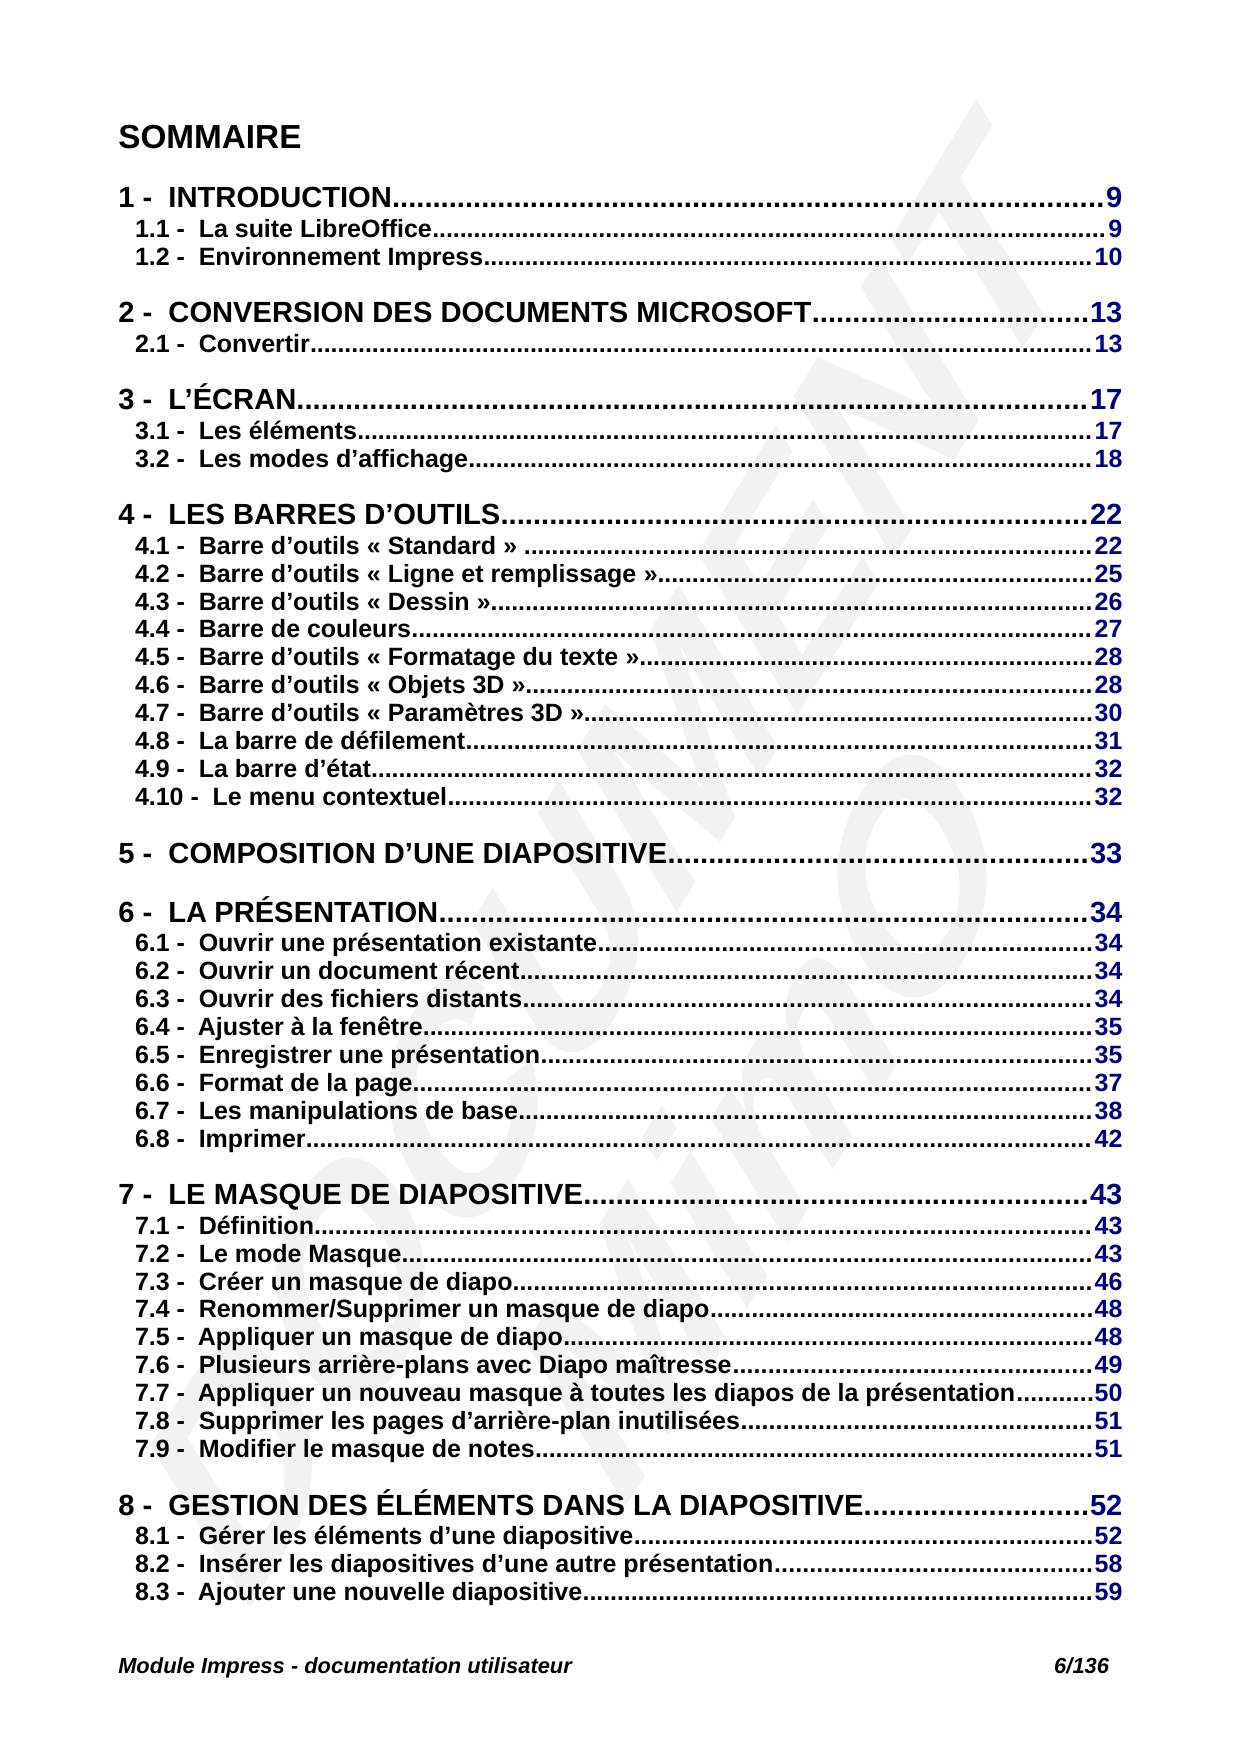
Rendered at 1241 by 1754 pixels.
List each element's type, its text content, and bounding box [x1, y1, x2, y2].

text 4.1 - Barre d’outils « Standard » 22 [135, 532, 1122, 559]
text 7.3 - Créer un masque de diapo 46 [135, 1267, 1122, 1295]
text 6.8 - Imprimer 42 [135, 1124, 1122, 1152]
text 7.7 - Appliquer un nouveau masque à toutes les diapos de la présentation 50 [135, 1379, 1122, 1407]
text 3 - l’écran 17 [118, 383, 1122, 416]
text 6.6 - Format de la page 37 [135, 1069, 1122, 1097]
text 3.2 - Les modes d’affichage 18 [135, 444, 1122, 472]
text 6 - la présentation 34 [118, 896, 1122, 928]
text 7.8 - Supprimer les pages d’arrière-plan inutilisées 51 [135, 1407, 1122, 1435]
text 4.6 - Barre d’outils « Objets 3D » 28 [135, 671, 1122, 699]
text 8.2 - Insérer les diapositives d’une autre présentation 58 [135, 1550, 1122, 1578]
text 4.10 - Le menu contextuel 32 [135, 783, 1122, 811]
text 3.1 - Les éléments 17 [135, 417, 1122, 444]
text 7.9 - Modifier le masque de notes 51 [135, 1435, 1122, 1463]
text 7.4 - Renommer/Supprimer un masque de diapo 48 [135, 1295, 1122, 1323]
text 1.1 - La suite LibreOffice 9 [135, 214, 1122, 242]
text 2.1 - Convertir 13 [135, 329, 1122, 357]
text 8 - Gestion des éléments dans la diapositive. 52 [118, 1489, 1122, 1521]
text 4 - Les barres d’outils 22 [118, 498, 1122, 531]
text 4.9 - La barre d’état 32 [135, 755, 1122, 783]
text 6.3 - Ouvrir des fichiers distants 34 [135, 985, 1122, 1013]
text 4.8 - La barre de défilement 31 [135, 727, 1122, 755]
text 4.5 - Barre d’outils « Formatage du texte » 28 [135, 643, 1122, 671]
text 7.1 - Définition 43 [135, 1212, 1122, 1239]
text 4.7 - Barre d’outils « Paramètres 3D » 30 [135, 699, 1122, 727]
text 2 - conversion des documents Microsoft 13 [118, 296, 1122, 329]
text 6.7 - Les manipulations de base 38 [135, 1097, 1122, 1124]
text 6.5 - Enregistrer une présentation 35 [135, 1041, 1122, 1069]
text 6.2 - Ouvrir un document récent 34 [135, 957, 1122, 985]
text 7 - Le masque de diapositive 43 [118, 1178, 1122, 1211]
text 4.4 - Barre de couleurs 27 [135, 615, 1122, 643]
text 7.2 - Le mode Masque 43 [135, 1239, 1122, 1267]
text 7.5 - Appliquer un masque de diapo 48 [135, 1323, 1122, 1351]
text 5 - Composition d’une diapositive 33 [118, 837, 1122, 869]
text 1 - Introduction 9 [118, 181, 1122, 214]
text 1.2 - Environnement Impress 10 [135, 242, 1122, 270]
text 8.1 - Gérer les éléments d’une diapositive 52 [135, 1522, 1122, 1550]
text 8.3 - Ajouter une nouvelle diapositive 59 [135, 1578, 1122, 1606]
text 6.4 - Ajuster à la fenêtre 35 [135, 1013, 1122, 1041]
text 4.2 - Barre d’outils « Ligne et remplissage » 25 [135, 559, 1122, 587]
text 7.6 - Plusieurs arrière-plans avec Diapo maîtresse 49 [135, 1351, 1122, 1379]
subtitle SOMMAIRE [118, 118, 1122, 155]
text 6.1 - Ouvrir une présentation existante 34 [135, 929, 1122, 957]
text 4.3 - Barre d’outils « Dessin » 26 [135, 587, 1122, 615]
